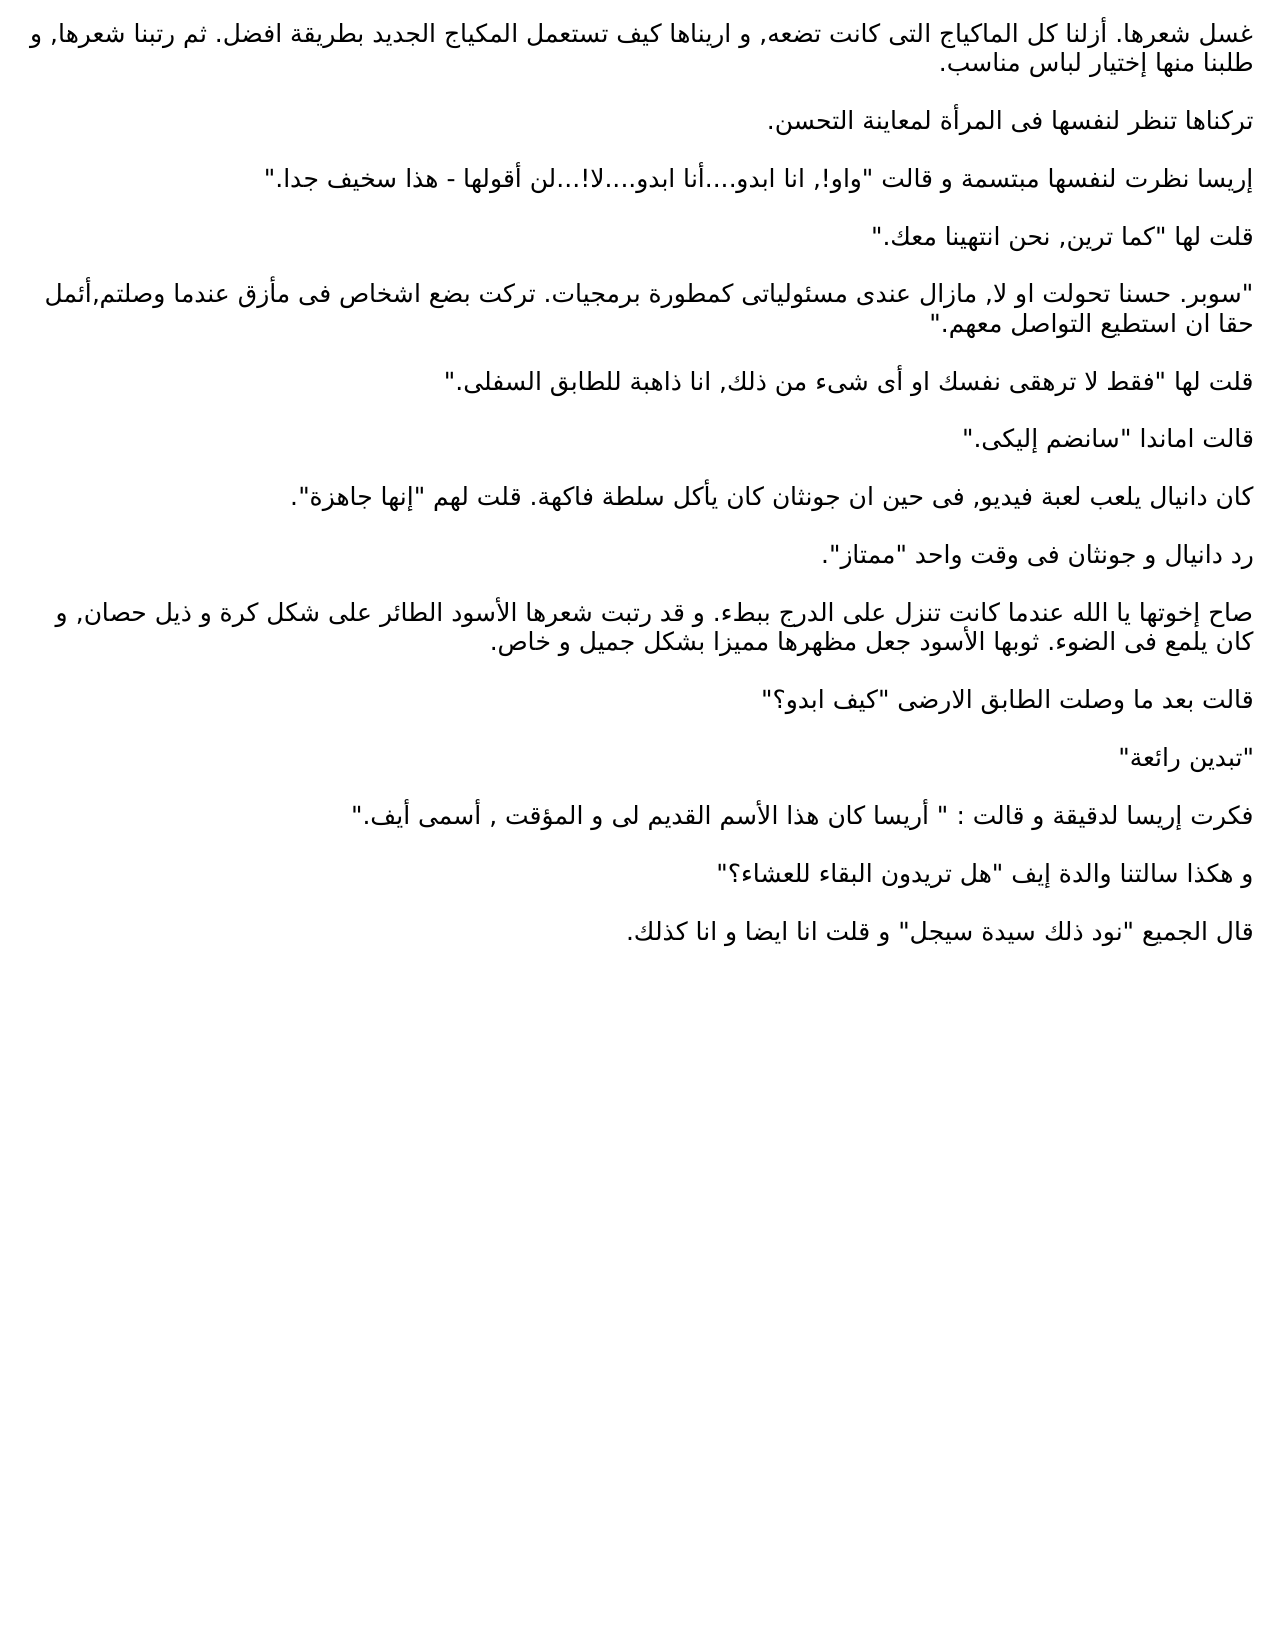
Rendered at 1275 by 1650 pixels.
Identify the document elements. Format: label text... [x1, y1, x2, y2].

text "تبدين رائعة" [25, 743, 1254, 772]
text قلت لها "فقط لا ترهقى نفسك او أى شىء من ذلك, انا ذاهبة للطابق السفلى." [25, 367, 1254, 396]
text رد دانيال و جونثان فى وقت واحد "ممتاز". [25, 540, 1254, 569]
text صاح إخوتها يا الله عندما كانت تنزل على الدرج ببطء. و قد رتبت شعرها الأسود الطائر على شكل كرة و ذيل حصان, و كان يلمع فى الضوء. ثوبها الأسود جعل مظهرها مميزا بشكل جميل و خاص. [25, 598, 1254, 657]
text تركناها تنظر لنفسها فى المرأة لمعاينة التحسن. [25, 106, 1254, 135]
text قالت بعد ما وصلت الطابق الارضى "كيف ابدو؟" [25, 685, 1254, 714]
text فكرت إريسا لدقيقة و قالت : " أريسا كان هذا الأسم القديم لى و المؤقت , أسمى أيف." [25, 801, 1254, 830]
text بقيت انا و اماندا لتحسين مظهر إريسا. كان اول شىء فعلناه هو إزالة صبغة شعرها. ثم أشرنا إليها بضرورة الأستحمام و غسل شعرها. أزلنا كل الماكياج التى كانت تضعه, و اريناها كيف تستعمل المكياج الجديد بطريقة افضل. ثم رتبنا شعرها, و طلبنا منها إختيار لباس مناسب. [25, 19, 1254, 77]
text إريسا نظرت لنفسها مبتسمة و قالت "واو!, انا ابدو....أنا ابدو....لا!...لن أقولها - هذا سخيف جدا." [25, 164, 1254, 193]
text و هكذا سالتنا والدة إيف "هل تريدون البقاء للعشاء؟" [25, 859, 1254, 888]
text كان دانيال يلعب لعبة فيديو, فى حين ان جونثان كان يأكل سلطة فاكهة. قلت لهم "إنها جاهزة". [25, 482, 1254, 512]
text قلت لها "كما ترين, نحن انتهينا معك." [25, 222, 1254, 251]
text قال الجميع "نود ذلك سيدة سيجل" و قلت انا ايضا و انا كذلك. [25, 917, 1254, 946]
text "سوبر. حسنا تحولت او لا, مازال عندى مسئولياتى كمطورة برمجيات. تركت بضع اشخاص فى مأزق عندما وصلتم,أئمل حقا ان استطيع التواصل معهم." [25, 279, 1254, 338]
text قالت اماندا "سانضم إليكى." [25, 424, 1254, 454]
